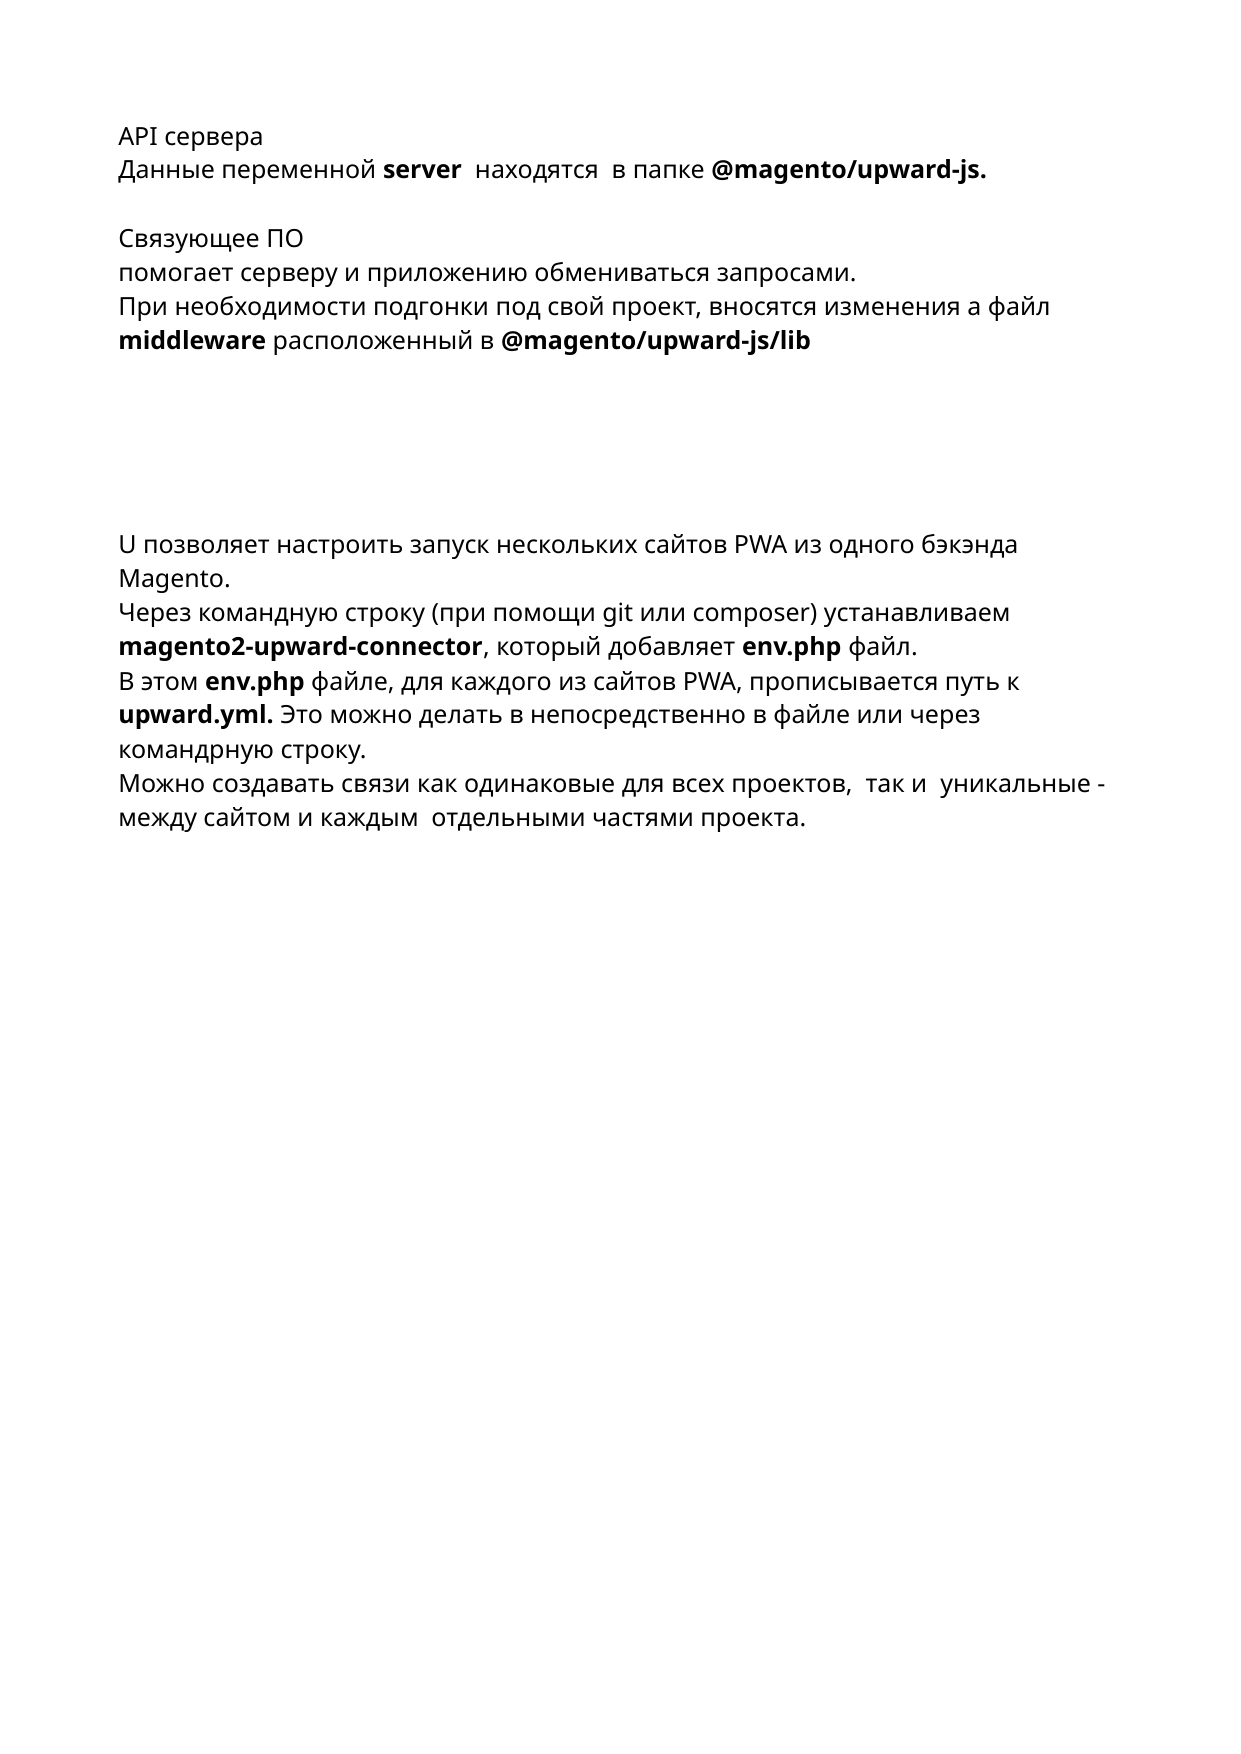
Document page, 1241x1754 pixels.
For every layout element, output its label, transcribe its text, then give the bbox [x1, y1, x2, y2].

text При необходимости подгонки под свой проект, вносятся изменения а файл middleware расположенный в @magento/upward-js/lib [118, 288, 1122, 357]
text Связующее ПО [118, 220, 1122, 254]
text API сервера [118, 118, 1122, 152]
text U позволяет настроить запуск нескольких сайтов PWA из одного бэкэнда Magento. [118, 527, 1122, 595]
text В этом env.php файле, для каждого из сайтов PWA, прописывается путь к upward.yml. Это можно делать в непосредственно в файле или через командрную строку. [118, 663, 1122, 765]
text Данные переменной server находятся в папке @magento/upward-js. [118, 152, 1122, 186]
text Через командную строку (при помощи git или composer) устанавливаем magento2-upward-connector, который добавляет env.php файл. [118, 595, 1122, 663]
text Можно создавать связи как одинаковые для всех проектов, так и уникальные - между сайтом и каждым отдельными частями проекта. [118, 765, 1122, 833]
text помогает серверу и приложению обмениваться запросами. [118, 254, 1122, 288]
